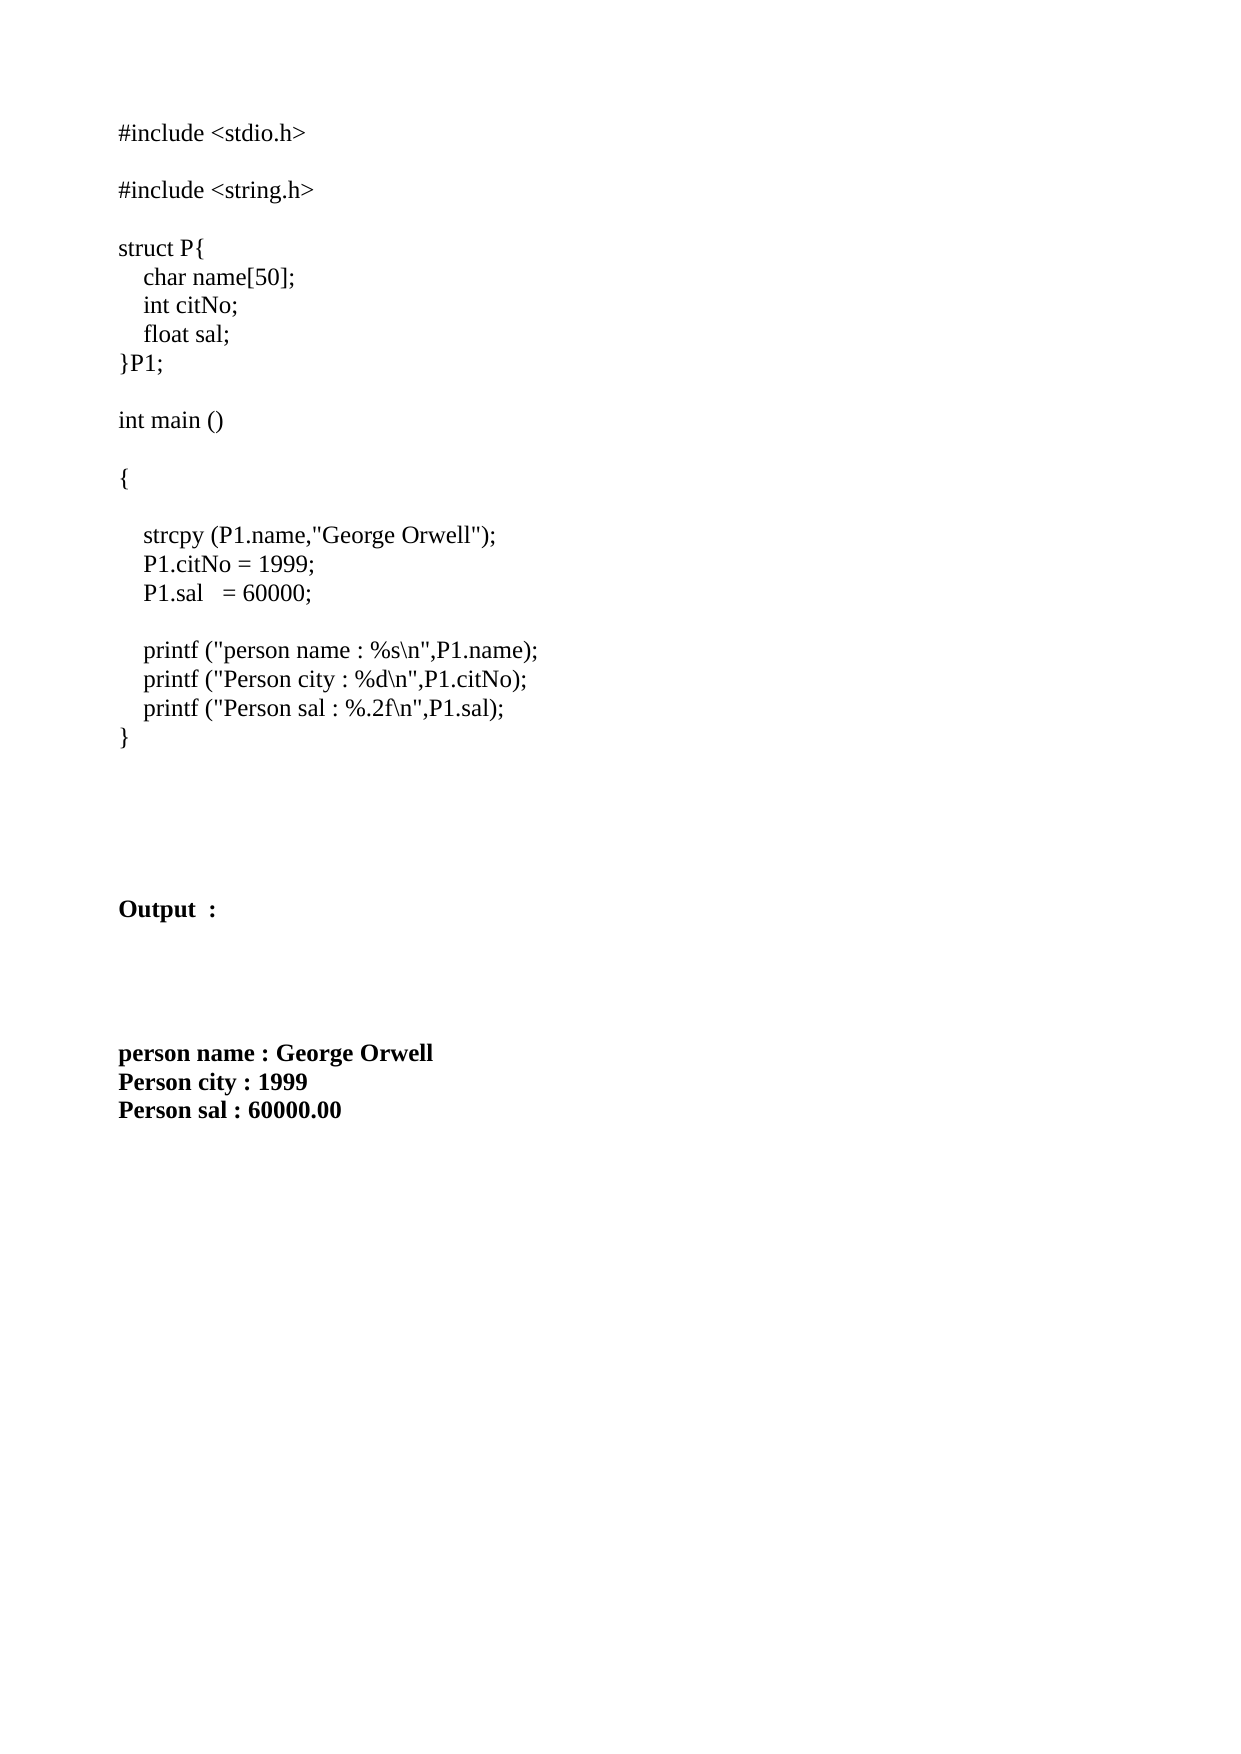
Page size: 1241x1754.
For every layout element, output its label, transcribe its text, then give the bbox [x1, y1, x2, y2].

text char name[50]; [118, 262, 1122, 291]
text strcpy (P1.name,"George Orwell"); [118, 521, 1122, 549]
text struct P{ [118, 233, 1122, 262]
text int main () [118, 406, 1122, 434]
text printf ("Person sal : %.2f\n",P1.sal); [118, 693, 1122, 722]
text Person city : 1999 [118, 1067, 1122, 1096]
text P1.citNo = 1999; [118, 549, 1122, 578]
text #include <stdio.h> [118, 118, 1122, 147]
text }P1; [118, 348, 1122, 377]
text printf ("person name : %s\n",P1.name); [118, 636, 1122, 664]
text } [118, 722, 1122, 751]
text Person sal : 60000.00 [118, 1096, 1122, 1124]
text { [118, 463, 1122, 492]
text person name : George Orwell [118, 1038, 1122, 1067]
text #include <string.h> [118, 176, 1122, 204]
text printf ("Person city : %d\n",P1.citNo); [118, 664, 1122, 693]
text P1.sal = 60000; [118, 578, 1122, 607]
text Output : [118, 894, 1122, 923]
text float sal; [118, 319, 1122, 348]
text int citNo; [118, 291, 1122, 319]
